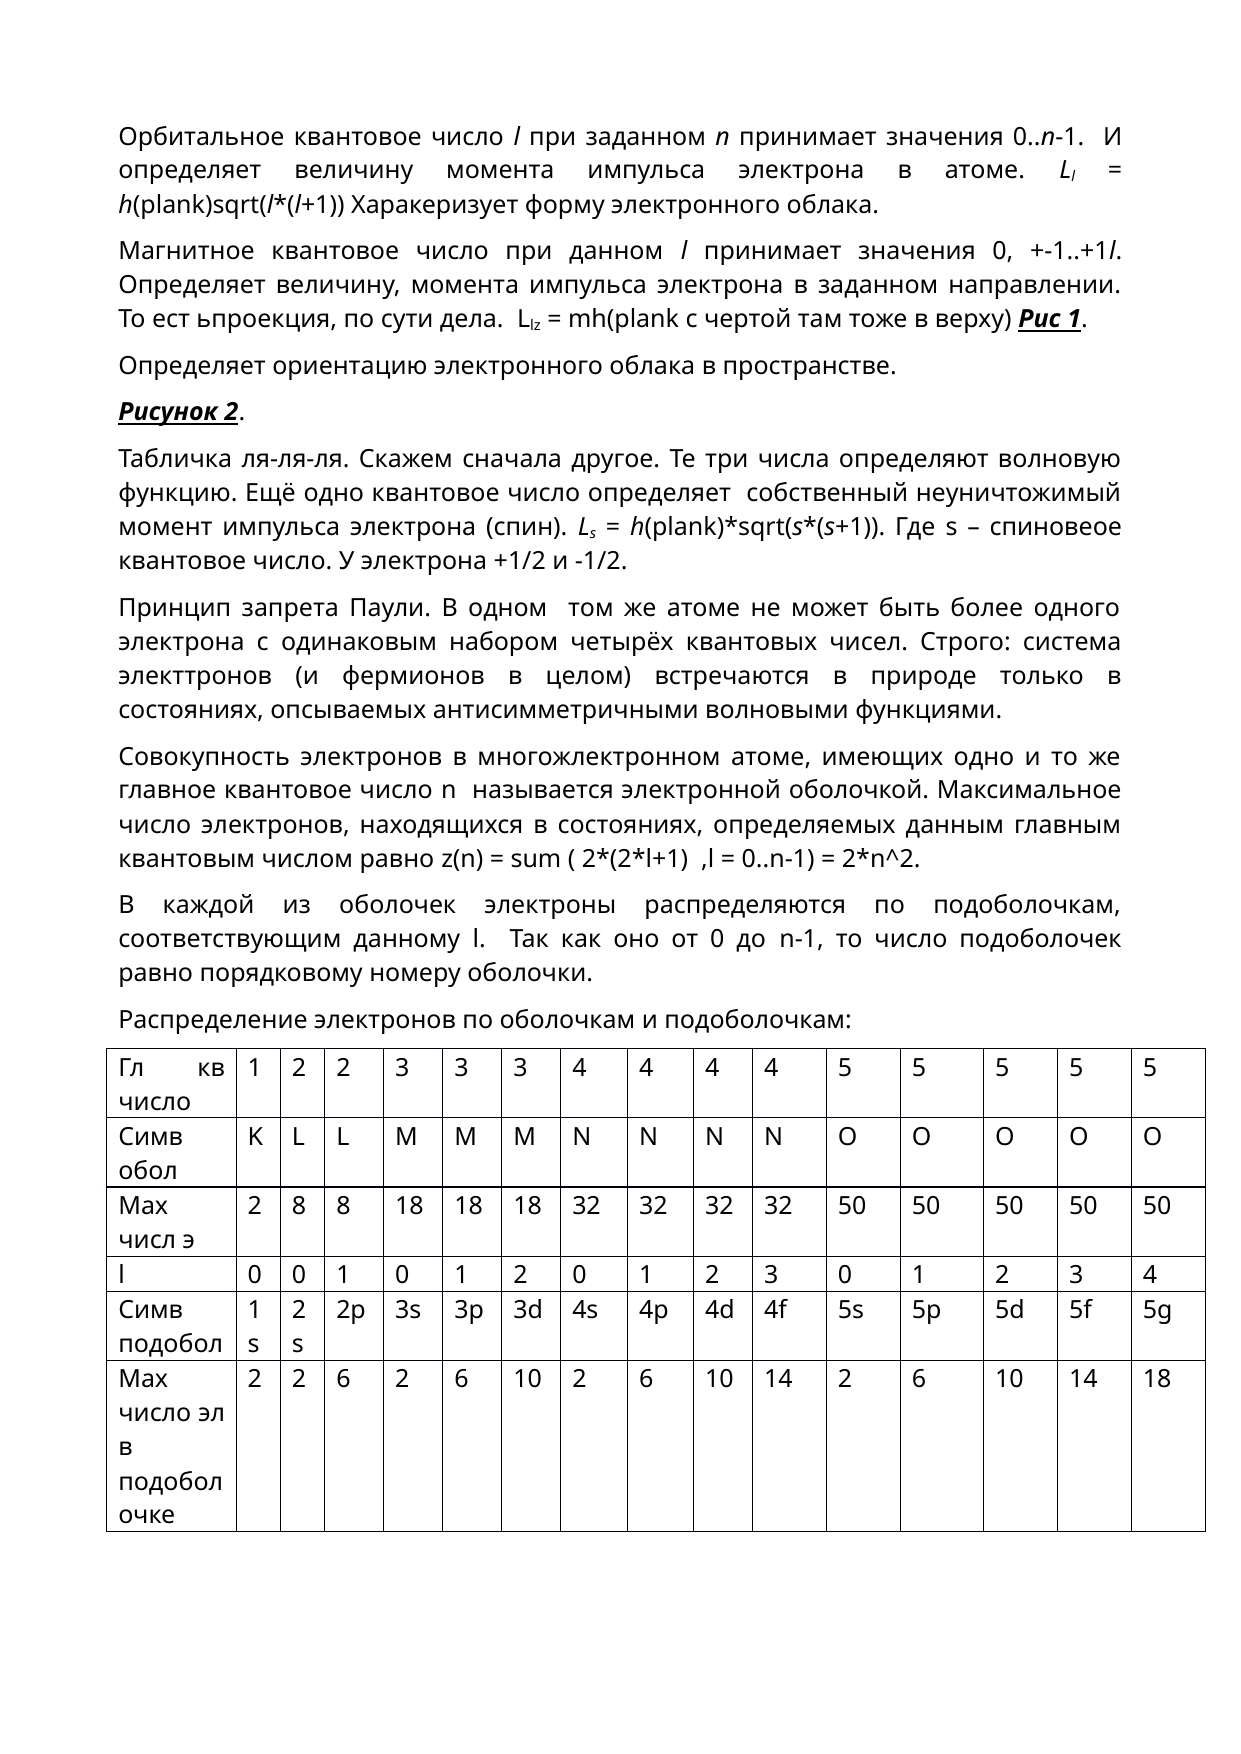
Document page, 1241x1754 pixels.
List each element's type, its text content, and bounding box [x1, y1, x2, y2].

table_header 5 [901, 1049, 983, 1117]
table_cell N [753, 1118, 826, 1186]
table_cell 5p [901, 1292, 983, 1360]
table_cell 6 [628, 1361, 693, 1531]
table_cell K [237, 1118, 280, 1186]
table_cell 3 [753, 1257, 826, 1291]
table_cell 0 [827, 1257, 900, 1291]
table_cell 50 [901, 1188, 983, 1256]
table_cell 6 [443, 1361, 501, 1531]
table_cell 14 [753, 1361, 826, 1531]
text Магнитное квантовое число при данном l принимает значения 0, +-1..+1l. Определяет величину, момента импульса электрона в заданном направлении. То ест ьпроекция, по сути дела. Llz = mh(plank с чертой там тоже в верху) Рис 1. [118, 233, 1122, 335]
table_cell 3p [443, 1292, 501, 1360]
table_cell N [628, 1118, 693, 1186]
table_cell 10 [984, 1361, 1057, 1531]
table_header 3 [384, 1049, 442, 1117]
table_cell L [281, 1118, 324, 1186]
table_cell 10 [694, 1361, 752, 1531]
table_cell 14 [1058, 1361, 1131, 1531]
table_cell 50 [1058, 1188, 1131, 1256]
table_cell O [1132, 1118, 1205, 1186]
table_cell N [694, 1118, 752, 1186]
table_cell 1 [628, 1257, 693, 1291]
table_cell 4 [1132, 1257, 1205, 1291]
table_header 5 [1132, 1049, 1205, 1117]
table_cell 3 [1058, 1257, 1131, 1291]
table_cell 2 [561, 1361, 627, 1531]
table_cell 5s [827, 1292, 900, 1360]
table_header 4 [561, 1049, 627, 1117]
table_header 5 [827, 1049, 900, 1117]
table_cell 18 [1132, 1361, 1205, 1531]
table_cell 4f [753, 1292, 826, 1360]
table_cell 10 [502, 1361, 560, 1531]
table_cell 2 [827, 1361, 900, 1531]
table_cell 18 [502, 1188, 560, 1256]
table_cell O [827, 1118, 900, 1186]
table_cell 4d [694, 1292, 752, 1360]
table_header 5 [1058, 1049, 1131, 1117]
table_cell 2 [694, 1257, 752, 1291]
table_cell 4s [561, 1292, 627, 1360]
table_header 2 [281, 1049, 324, 1117]
table_cell 18 [384, 1188, 442, 1256]
table_cell 3d [502, 1292, 560, 1360]
table_header 1 [237, 1049, 280, 1117]
table_cell 0 [281, 1257, 324, 1291]
table_cell 32 [628, 1188, 693, 1256]
table_header 4 [694, 1049, 752, 1117]
table_cell Max число эл в подоболочке [107, 1361, 236, 1531]
table_cell 2p [325, 1292, 383, 1360]
table_cell Max числ э [107, 1188, 236, 1256]
text В каждой из оболочек электроны распределяются по подоболочкам, соответствующим данному l. Так как оно от 0 до n-1, то число подоболочек равно порядковому номеру оболочки. [118, 887, 1122, 989]
table_cell Симв обол [107, 1118, 236, 1186]
table_cell 2s [281, 1292, 324, 1360]
table_cell 2 [237, 1361, 280, 1531]
table_cell 50 [1132, 1188, 1205, 1256]
table_cell 5f [1058, 1292, 1131, 1360]
table_cell 6 [901, 1361, 983, 1531]
table_cell 50 [827, 1188, 900, 1256]
table_header 4 [753, 1049, 826, 1117]
text Рисунок 2. [118, 394, 1122, 428]
table_cell 3s [384, 1292, 442, 1360]
table_cell Симв подобол [107, 1292, 236, 1360]
table_cell 1 [443, 1257, 501, 1291]
text Распределение электронов по оболочкам и подоболочкам: [118, 1002, 1122, 1036]
table_cell 0 [561, 1257, 627, 1291]
text Совокупность электронов в многожлектронном атоме, имеющих одно и то же главное квантовое число n называется электронной оболочкой. Максимальное число электронов, находящихся в состояниях, определяемых данным главным квантовым числом равно z(n) = sum ( 2*(2*l+1) ,l = 0..n-1) = 2*n^2. [118, 738, 1122, 874]
text Орбитальное квантовое число l при заданном n принимает значения 0..n-1. И определяет величину момента импульса электрона в атоме. Ll = h(plank)sqrt(l*(l+1)) Харакеризует форму электронного облака. [118, 118, 1122, 220]
table_cell M [384, 1118, 442, 1186]
table_cell 50 [984, 1188, 1057, 1256]
table_cell 8 [281, 1188, 324, 1256]
table_cell 5g [1132, 1292, 1205, 1360]
table_cell 1s [237, 1292, 280, 1360]
text Принцип запрета Паули. В одном том же атоме не может быть более одного электрона с одинаковым набором четырёх квантовых чисел. Строго: система электтронов (и фермионов в целом) встречаются в природе только в состояниях, опсываемых антисимметричными волновыми функциями. [118, 589, 1122, 726]
table_cell 4p [628, 1292, 693, 1360]
table_cell L [325, 1118, 383, 1186]
table_cell 0 [237, 1257, 280, 1291]
table_cell 32 [561, 1188, 627, 1256]
table_header 4 [628, 1049, 693, 1117]
table_cell 32 [753, 1188, 826, 1256]
text Определяет ориентацию электронного облака в пространстве. [118, 347, 1122, 382]
table_header 2 [325, 1049, 383, 1117]
table_header 3 [502, 1049, 560, 1117]
table_cell 1 [325, 1257, 383, 1291]
table_header 5 [984, 1049, 1057, 1117]
table_cell 2 [384, 1361, 442, 1531]
table_cell M [443, 1118, 501, 1186]
table_cell 0 [384, 1257, 442, 1291]
table_cell 5d [984, 1292, 1057, 1360]
table_cell 18 [443, 1188, 501, 1256]
table_cell 2 [984, 1257, 1057, 1291]
table_cell M [502, 1118, 560, 1186]
text Табличка ля-ля-ля. Скажем сначала другое. Те три числа определяют волновую функцию. Ещё одно квантовое число определяет собственный неуничтожимый момент импульса электрона (спин). Ls = h(plank)*sqrt(s*(s+1)). Где s – спиновеое квантовое число. У электрона +1/2 и -1/2. [118, 441, 1122, 577]
table_cell l [107, 1257, 236, 1291]
table_cell O [901, 1118, 983, 1186]
table_cell 2 [502, 1257, 560, 1291]
table_header Гл кв число [107, 1049, 236, 1117]
table_cell 2 [237, 1188, 280, 1256]
table_cell 32 [694, 1188, 752, 1256]
table_cell N [561, 1118, 627, 1186]
table_cell 6 [325, 1361, 383, 1531]
table_cell 2 [281, 1361, 324, 1531]
table_cell 1 [901, 1257, 983, 1291]
table_header 3 [443, 1049, 501, 1117]
table_cell O [984, 1118, 1057, 1186]
table_cell O [1058, 1118, 1131, 1186]
table_cell 8 [325, 1188, 383, 1256]
